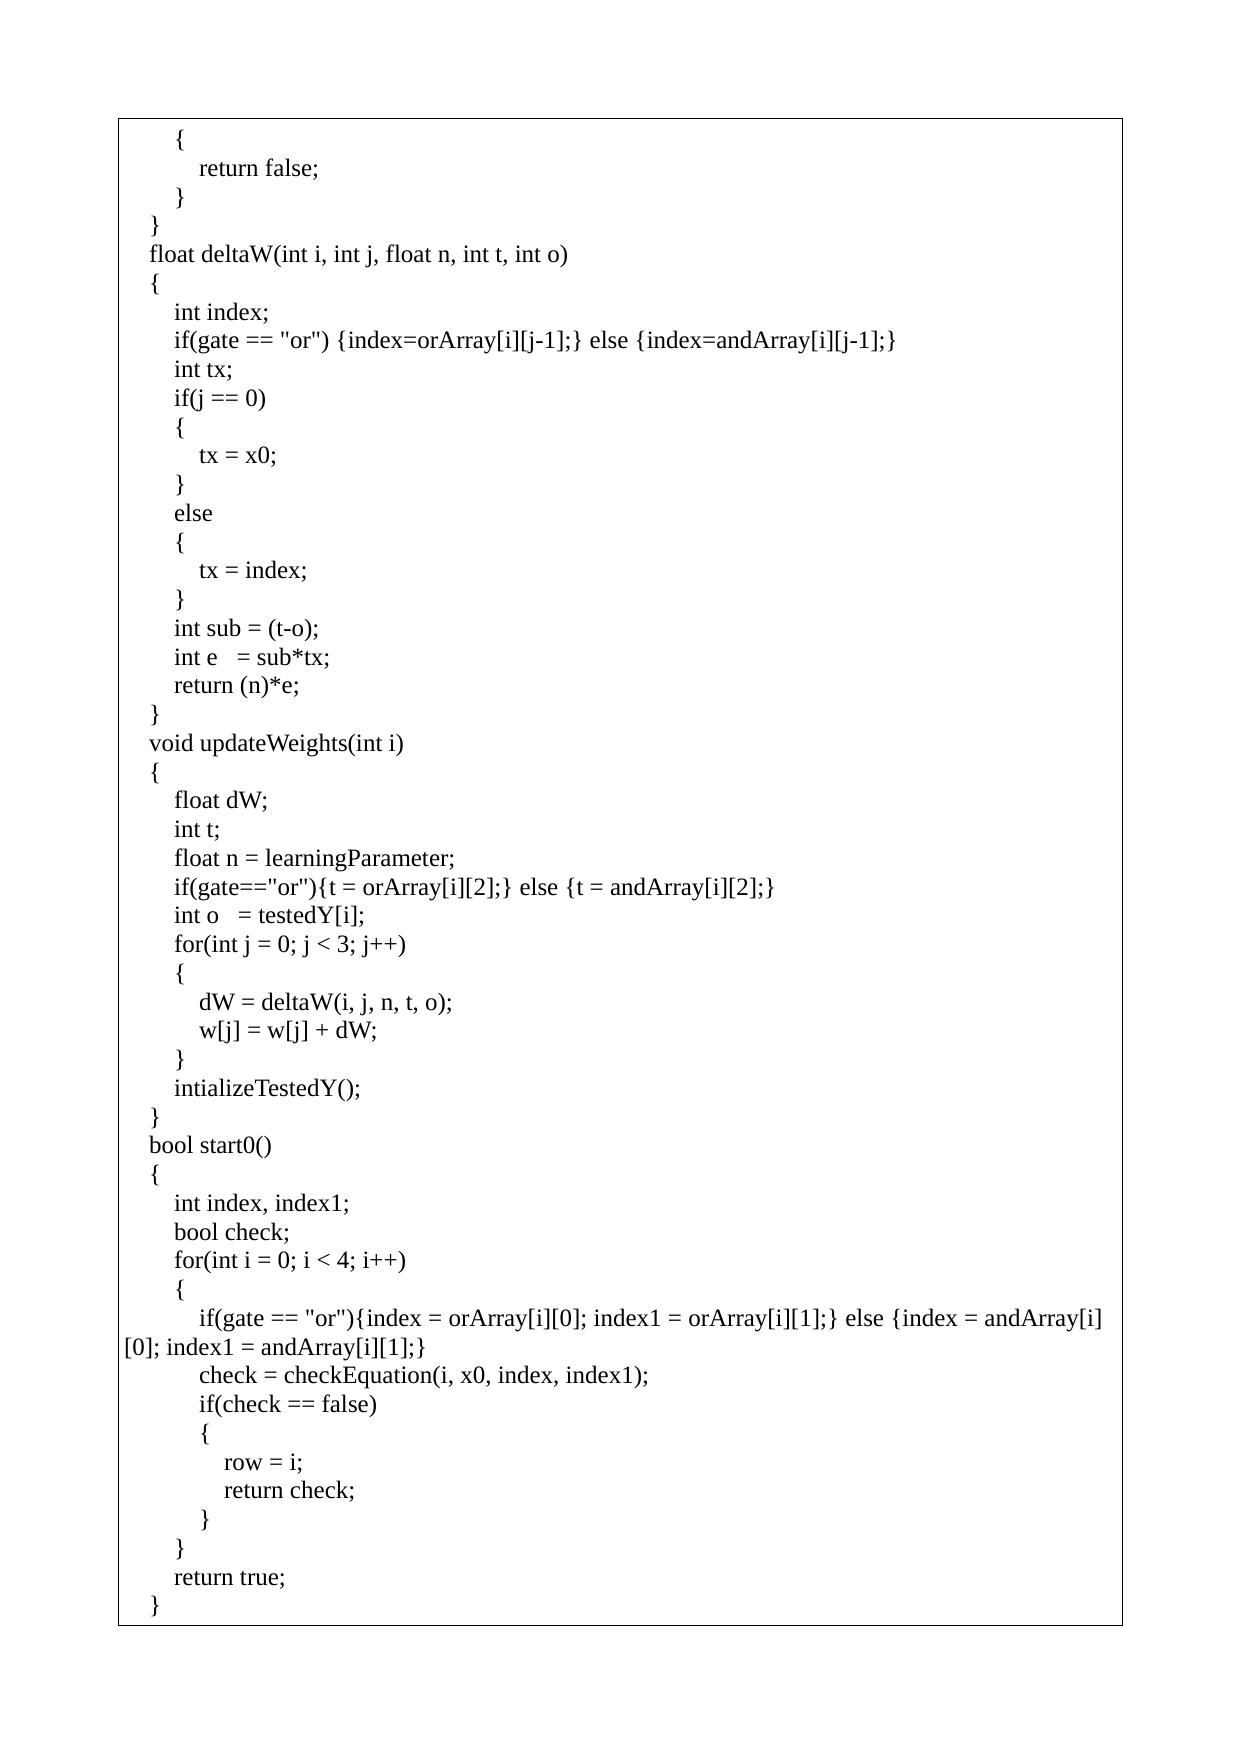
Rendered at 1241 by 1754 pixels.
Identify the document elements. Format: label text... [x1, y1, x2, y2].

table_header { return false; } } float deltaW(int i, int j, float n, int t, int o) { int index; if(gate == "or") {index=orArray[i][j-1];} else {index=andArray[i][j-1];} int tx; if(j == 0) { tx = x0; } else { tx = index; } int sub = (t-o); int e = sub*tx; return (n)*e; } void updateWeights(int i) { float dW; int t; float n = learningParameter; if(gate=="or"){t = orArray[i][2];} else {t = andArray[i][2];} int o = testedY[i]; for(int j = 0; j < 3; j++) { dW = deltaW(i, j, n, t, o); w[j] = w[j] + dW; } intializeTestedY(); } bool start0() { int index, index1; bool check; for(int i = 0; i < 4; i++) { if(gate == "or"){index = orArray[i][0]; index1 = orArray[i][1];} else {index = andArray[i][0]; index1 = andArray[i][1];} check = checkEquation(i, x0, index, index1); if(check == false) { row = i; return check; } } return true; } [119, 119, 1122, 1625]
